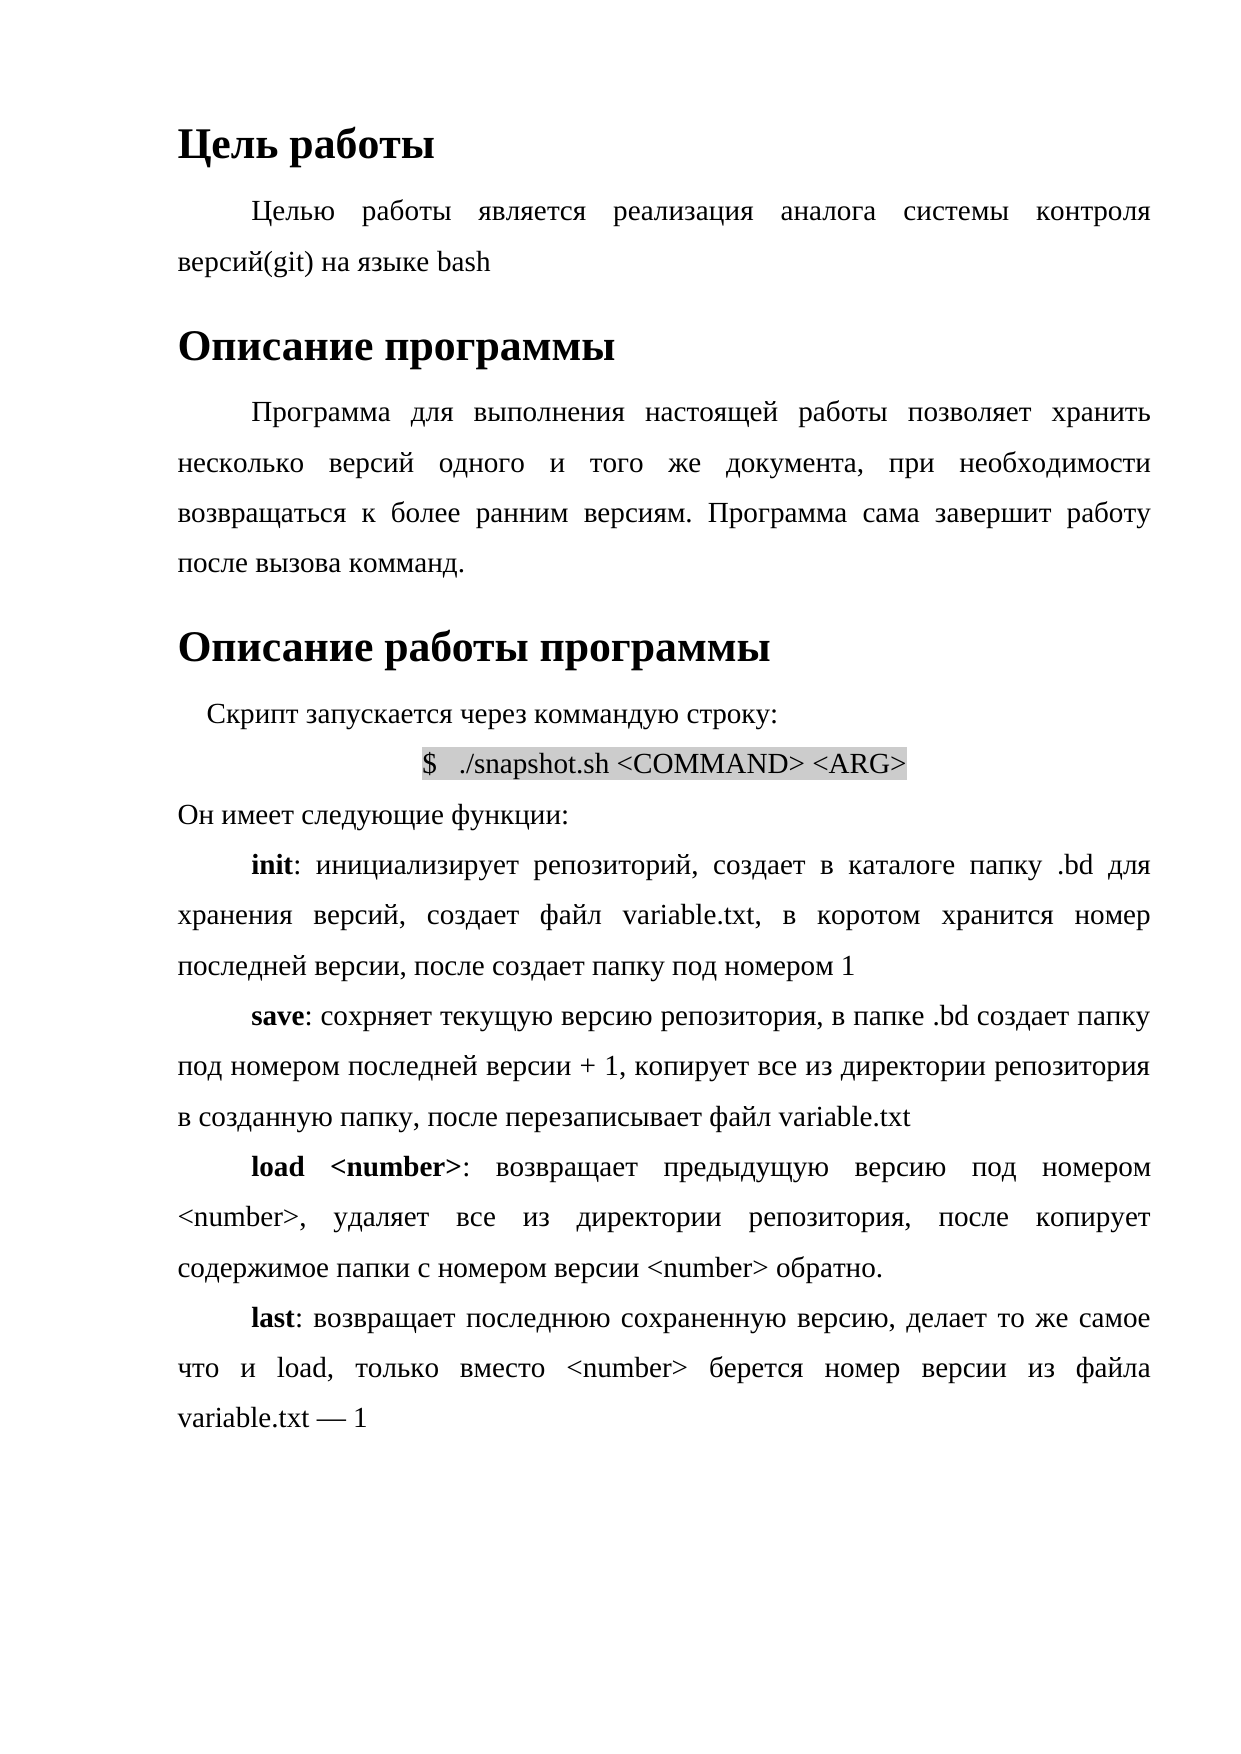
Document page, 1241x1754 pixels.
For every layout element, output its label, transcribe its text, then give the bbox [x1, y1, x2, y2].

text load <number>: возвращает предыдущую версию под номером <number>, удаляет все из директории репозитория, после копирует содержимое папки с номером версии <number> обратно. [177, 1149, 1152, 1283]
text last: возвращает последнюю сохраненную версию, делает то же самое что и load, только вместо <number> берется номер версии из файла variable.txt — 1 [177, 1300, 1152, 1434]
subtitle Описание программы [177, 319, 1152, 369]
subtitle Описание работы программы [177, 621, 1152, 671]
text init: инициализирует репозиторий, создает в каталоге папку .bd для хранения версий, создает файл variable.txt, в коротом хранится номер последней версии, после создает папку под номером 1 [177, 847, 1152, 981]
text Скрипт запускается через коммандую строку: [177, 696, 1152, 730]
text save: сохрняет текущую версию репозитория, в папке .bd создает папку под номером последней версии + 1, копирует все из директории репозитория в созданную папку, после перезаписывает файл variable.txt [177, 998, 1152, 1132]
text Он имеет следующие функции: [177, 797, 1152, 830]
text Цель работы [177, 118, 1152, 168]
text Программа для выполнения настоящей работы позволяет хранить несколько версий одного и того же документа, при необходимости возвращаться к более ранним версиям. Программа сама завершит работу после вызова комманд. [177, 394, 1152, 579]
text Целью работы является реализация аналога системы контроля версий(git) на языке bash [177, 193, 1152, 277]
text $ ./snapshot.sh <COMMAND> <ARG> [177, 747, 1152, 780]
